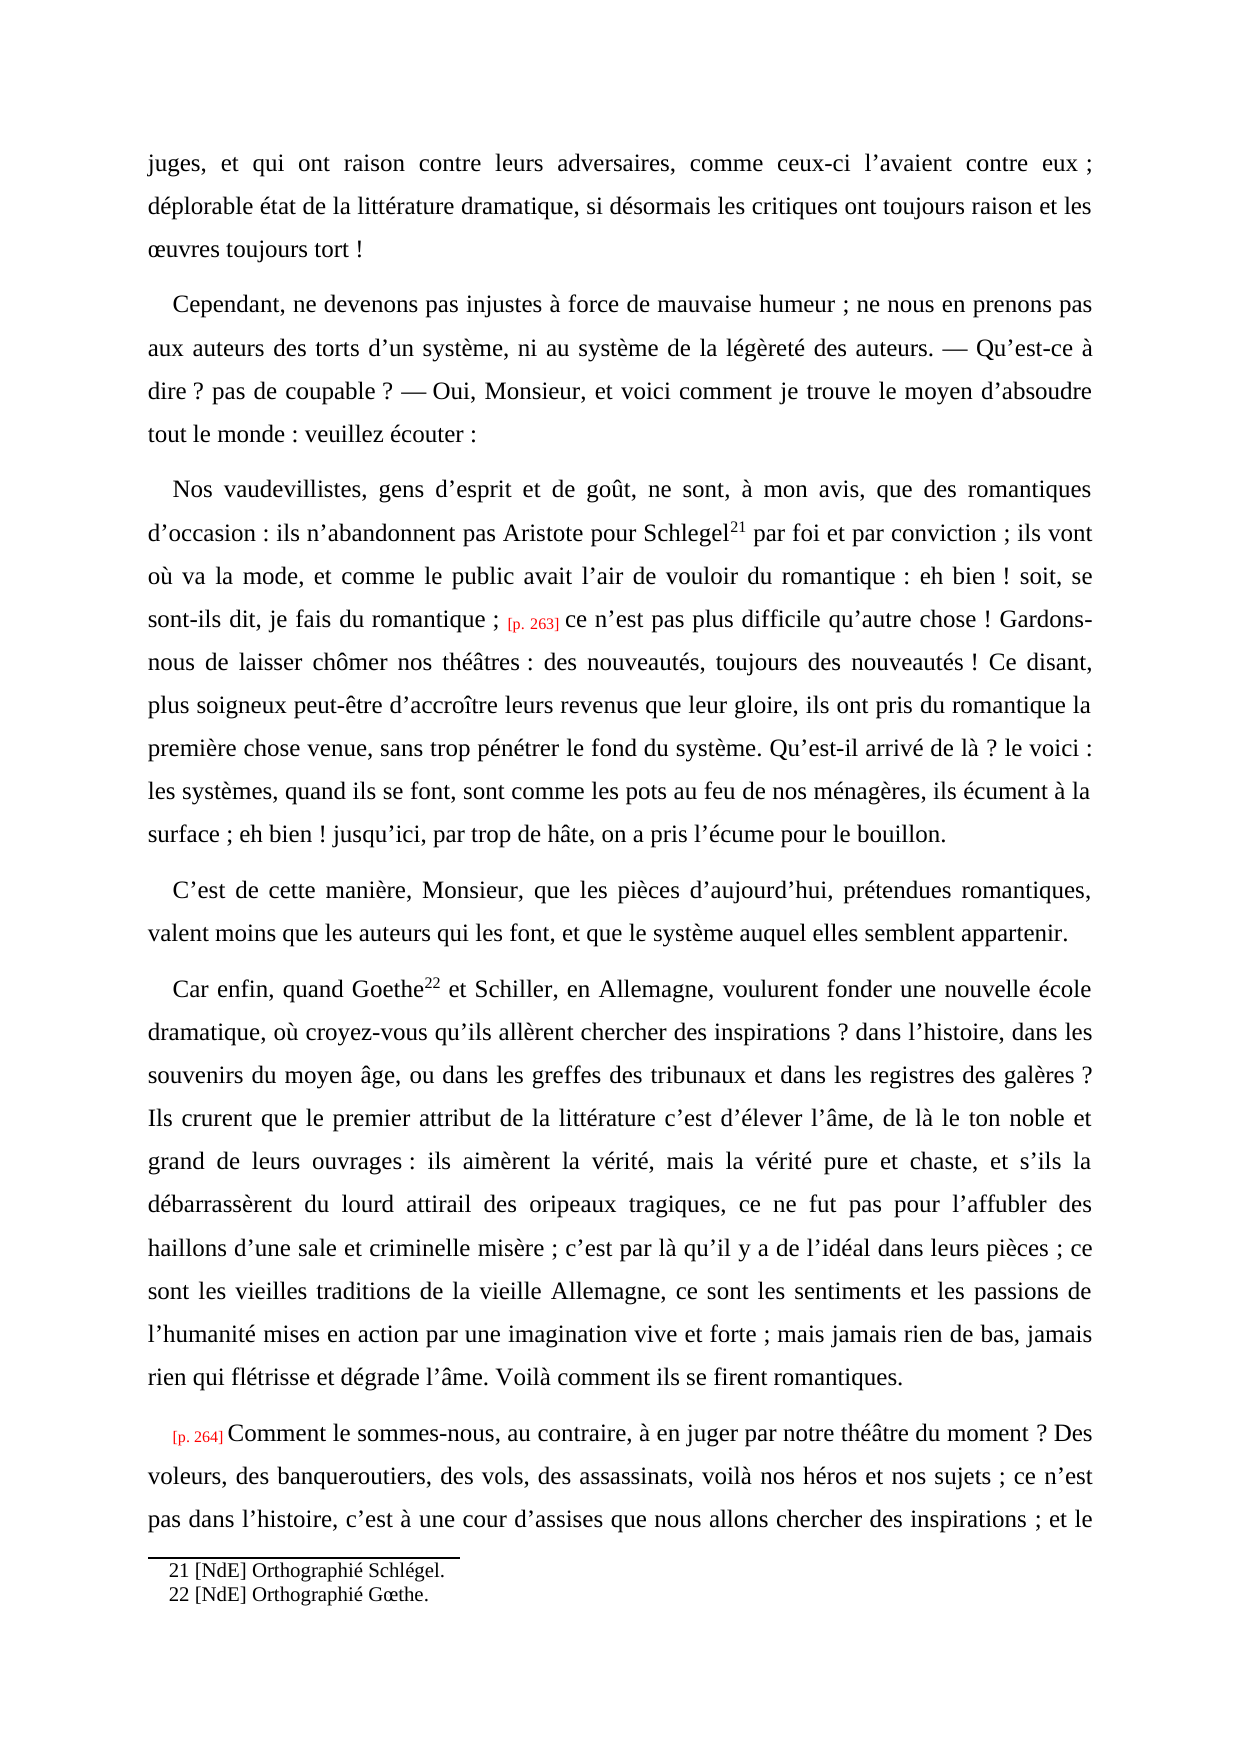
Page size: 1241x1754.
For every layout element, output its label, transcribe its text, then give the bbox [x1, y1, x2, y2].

text Car enfin, quand Goethe et Schiller, en Allemagne, voulurent fonder une nouvelle école dramatique, où croyez-vous qu’ils allèrent chercher des inspirations ? dans l’histoire, dans les souvenirs du moyen âge, ou dans les greffes des tribunaux et dans les registres des galères ? Ils crurent que le premier attribut de la littérature c’est d’élever l’âme, de là le ton noble et grand de leurs ouvrages : ils aimèrent la vérité, mais la vérité pure et chaste, et s’ils la débarrassèrent du lourd attirail des oripeaux tragiques, ce ne fut pas pour l’affubler des haillons d’une sale et criminelle misère ; c’est par là qu’il y a de l’idéal dans leurs pièces ; ce sont les vieilles traditions de la vieille Allemagne, ce sont les sentiments et les passions de l’humanité mises en action par une imagination vive et forte ; mais jamais rien de bas, jamais rien qui flétrisse et dégrade l’âme. Voilà comment ils se firent romantiques. [148, 974, 1093, 1391]
text [NdE] Orthographié Gœthe. [148, 1582, 1093, 1606]
text [NdE] Orthographié Schlégel. [148, 1558, 1093, 1582]
text C’est de cette manière, Monsieur, que les pièces d’aujourd’hui, prétendues romantiques, valent moins que les auteurs qui les font, et que le système auquel elles semblent appartenir. [148, 875, 1093, 947]
text [p. 264] Comment le sommes-nous, au contraire, à en juger par notre théâtre du moment ? Des voleurs, des banqueroutiers, des vols, des assassinats, voilà nos héros et nos sujets ; ce n’est pas dans l’histoire, c’est à une cour d’assises que nous allons chercher des inspirations ; et le [148, 1418, 1093, 1533]
text juges, et qui ont raison contre leurs adversaires, comme ceux-ci l’avaient contre eux ; déplorable état de la littérature dramatique, si désormais les critiques ont toujours raison et les œuvres toujours tort ! [148, 148, 1093, 263]
text Cependant, ne devenons pas injustes à force de mauvaise humeur ; ne nous en prenons pas aux auteurs des torts d’un système, ni au système de la légèreté des auteurs. — Qu’est-ce à dire ? pas de coupable ? — Oui, Monsieur, et voici comment je trouve le moyen d’absoudre tout le monde : veuillez écouter : [148, 289, 1093, 448]
text Nos vaudevillistes, gens d’esprit et de goût, ne sont, à mon avis, que des romantiques d’occasion : ils n’abandonnent pas Aristote pour Schlegel par foi et par conviction ; ils vont où va la mode, et comme le public avait l’air de vouloir du romantique : eh bien ! soit, se sont-ils dit, je fais du romantique ; [p. 263] ce n’est pas plus difficile qu’autre chose ! Gardons-nous de laisser chômer nos théâtres : des nouveautés, toujours des nouveautés ! Ce disant, plus soigneux peut-être d’accroître leurs revenus que leur gloire, ils ont pris du romantique la première chose venue, sans trop pénétrer le fond du système. Qu’est-il arrivé de là ? le voici : les systèmes, quand ils se font, sont comme les pots au feu de nos ménagères, ils écument à la surface ; eh bien ! jusqu’ici, par trop de hâte, on a pris l’écume pour le bouillon. [148, 474, 1093, 848]
